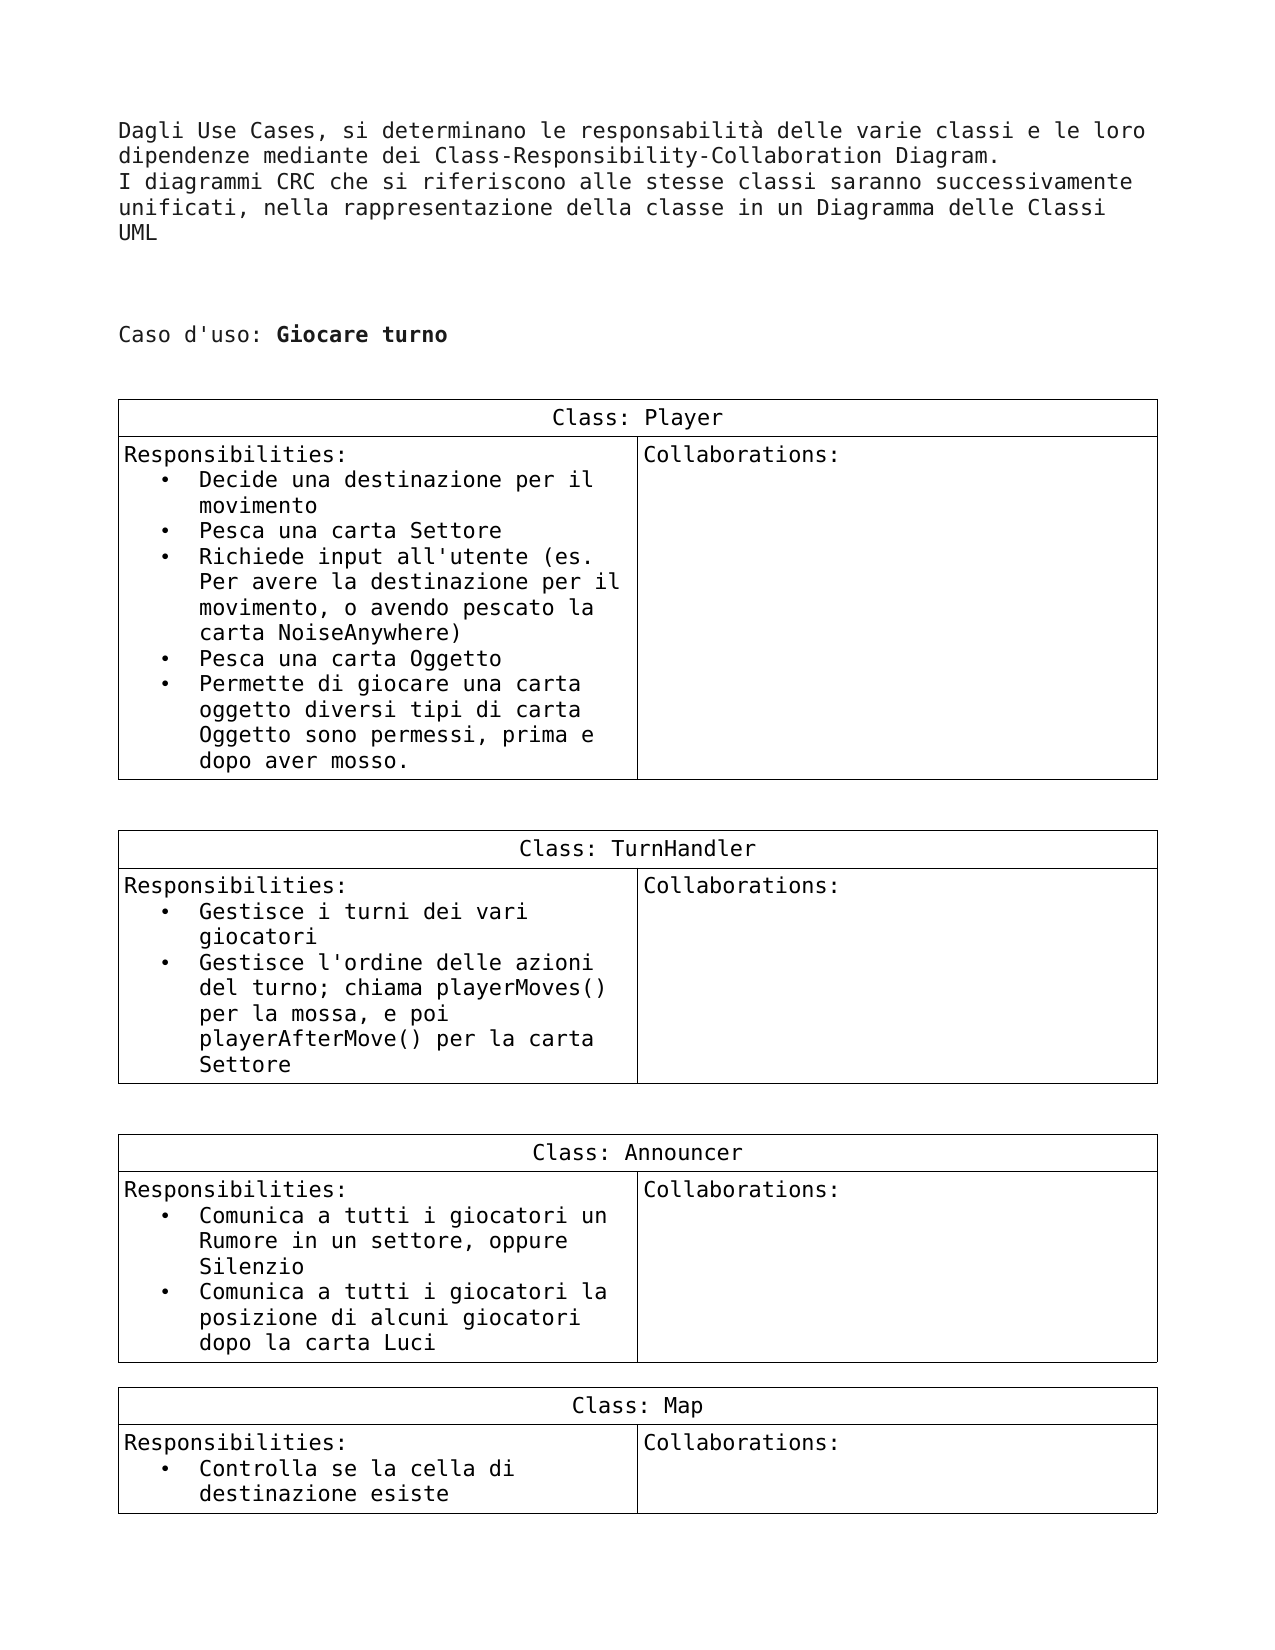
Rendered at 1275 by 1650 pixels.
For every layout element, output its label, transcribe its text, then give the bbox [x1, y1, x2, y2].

table_cell Collaborations: [638, 1172, 1157, 1362]
table_cell Collaborations: [638, 437, 1157, 779]
table_cell Responsibilities: Gestisce i turni dei vari giocatori Gestisce l'ordine delle azioni del turno; chiama playerMoves() per la mossa, e poi playerAfterMove() per la carta Settore [119, 869, 637, 1083]
text Caso d'uso: Giocare turno [118, 322, 1157, 348]
table_cell Responsibilities: Comunica a tutti i giocatori un Rumore in un settore, oppure Silenzio Comunica a tutti i giocatori la posizione di alcuni giocatori dopo la carta Luci [119, 1172, 637, 1362]
table_header Class: Announcer [119, 1135, 1157, 1171]
table_cell Responsibilities: Decide una destinazione per il movimento Pesca una carta Settore Richiede input all'utente (es. Per avere la destinazione per il movimento, o avendo pescato la carta NoiseAnywhere) Pesca una carta Oggetto Permette di giocare una carta oggetto diversi tipi di carta Oggetto sono permessi, prima e dopo aver mosso. [119, 437, 637, 779]
table_cell Collaborations: [638, 869, 1157, 1083]
text I diagrammi CRC che si riferiscono alle stesse classi saranno successivamente unificati, nella rappresentazione della classe in un Diagramma delle Classi UML [118, 169, 1157, 246]
table_header Class: Player [119, 400, 1157, 436]
text Dagli Use Cases, si determinano le responsabilità delle varie classi e le loro dipendenze mediante dei Class-Responsibility-Collaboration Diagram. [118, 118, 1157, 169]
table_header Class: TurnHandler [119, 831, 1157, 867]
table_cell Responsibilities: Controlla se la cella di destinazione esiste [119, 1425, 637, 1512]
table_header Class: Map [119, 1388, 1157, 1424]
table_cell Collaborations: [638, 1425, 1157, 1512]
